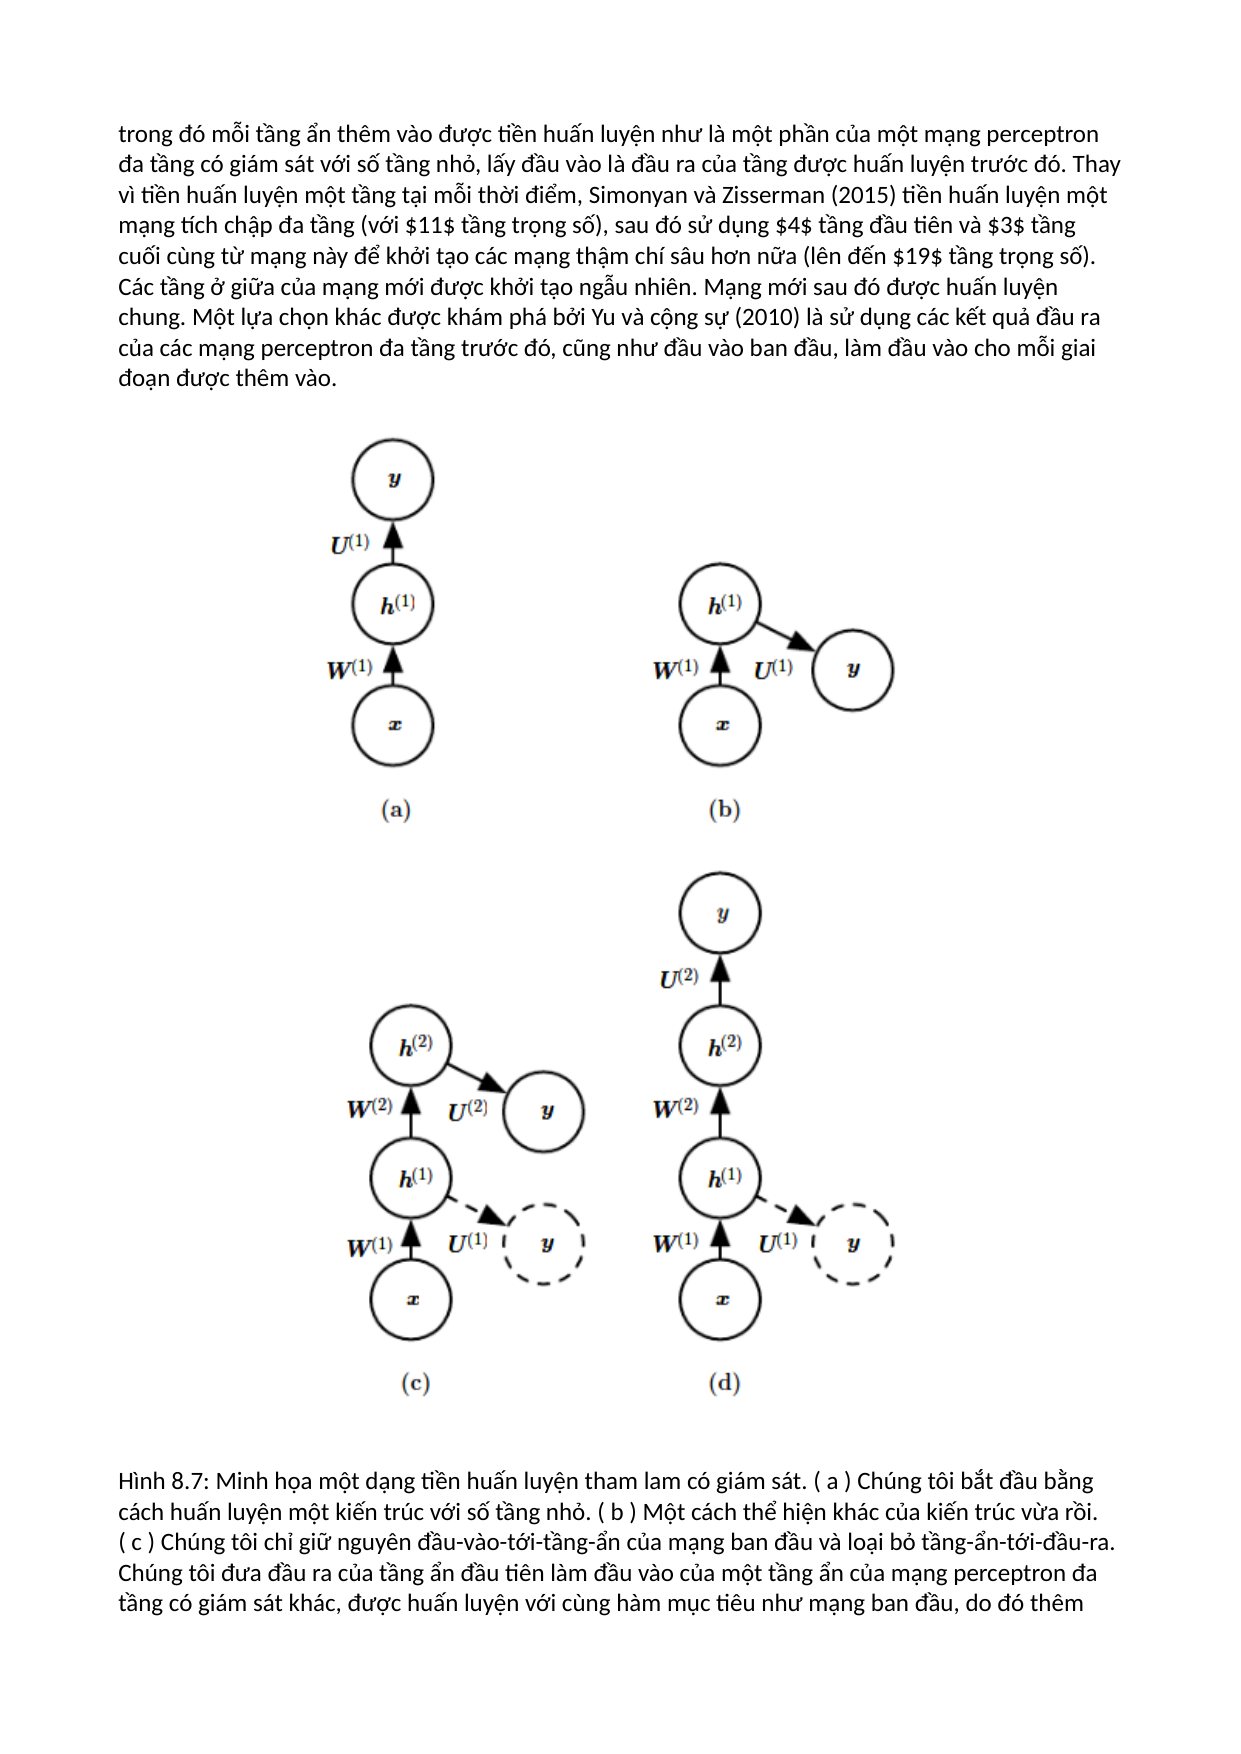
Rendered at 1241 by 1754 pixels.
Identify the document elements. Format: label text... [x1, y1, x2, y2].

text Hình 8.7: Minh họa một dạng tiền huấn luyện tham lam có giám sát. ( a ) Chúng tôi bắt đầu bằng cách huấn luyện một kiến trúc với số tầng nhỏ. ( b ) Một cách thể hiện khác của kiến trúc vừa rồi. ( c ) Chúng tôi chỉ giữ nguyên đầu-vào-tới-tầng-ẩn của mạng ban đầu và loại bỏ tầng-ẩn-tới-đầu-ra. Chúng tôi đưa đầu ra của tầng ẩn đầu tiên làm đầu vào của một tầng ẩn của mạng perceptron đa tầng có giám sát khác, được huấn luyện với cùng hàm mục tiêu như mạng ban đầu, do đó thêm [118, 1465, 1122, 1618]
text trong đó mỗi tầng ẩn thêm vào được tiền huấn luyện như là một phần của một mạng perceptron đa tầng có giám sát với số tầng nhỏ, lấy đầu vào là đầu ra của tầng được huấn luyện trước đó. Thay vì tiền huấn luyện một tầng tại mỗi thời điểm, Simonyan và Zisserman (2015) tiền huấn luyện một mạng tích chập đa tầng (với $11$ tầng trọng số), sau đó sử dụng $4$ tầng đầu tiên và $3$ tầng cuối cùng từ mạng này để khởi tạo các mạng thậm chí sâu hơn nữa (lên đến $19$ tầng trọng số). Các tầng ở giữa của mạng mới được khởi tạo ngẫu nhiên. Mạng mới sau đó được huấn luyện chung. Một lựa chọn khác được khám phá bởi Yu và cộng sự (2010) là sử dụng các kết quả đầu ra của các mạng perceptron đa tầng trước đó, cũng như đầu vào ban đầu, làm đầu vào cho mỗi giai đoạn được thêm vào. [118, 118, 1122, 393]
picture [127, 392, 1113, 1435]
